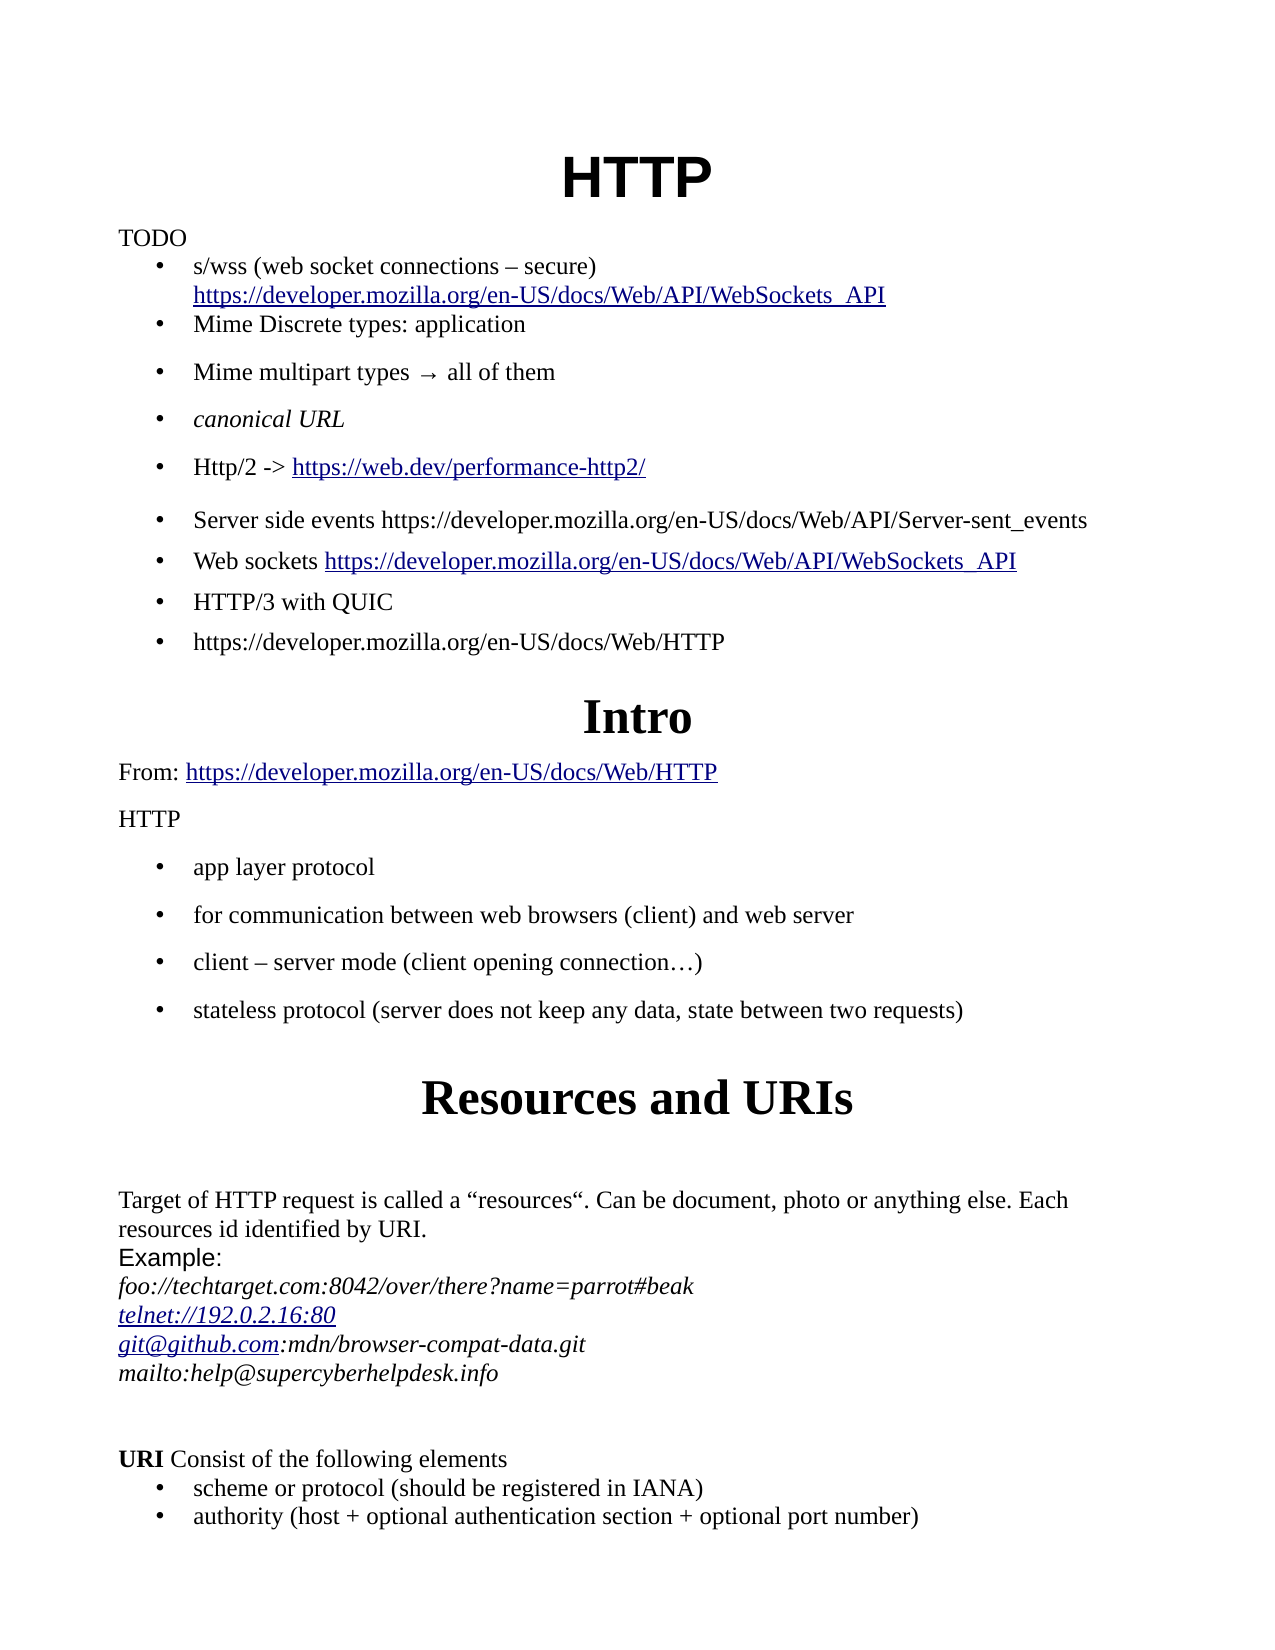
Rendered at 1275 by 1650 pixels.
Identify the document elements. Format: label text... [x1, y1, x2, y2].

subtitle Intro [118, 687, 1157, 744]
list client – server mode (client opening connection…) [156, 947, 1157, 976]
list for communication between web browsers (client) and web server [156, 900, 1157, 928]
list stateless protocol (server does not keep any data, state between two requests) [156, 995, 1157, 1024]
text URI Consist of the following elements [118, 1444, 1157, 1473]
title HTTP [118, 143, 1157, 210]
list Server side events https://developer.mozilla.org/en-US/docs/Web/API/Server-sent_events [156, 505, 1157, 534]
text From: https://developer.mozilla.org/en-US/docs/Web/HTTP [118, 757, 1157, 786]
list authority (host + optional authentication section + optional port number) [156, 1501, 1157, 1530]
text HTTP [118, 804, 1157, 833]
list scheme or protocol (should be registered in IANA) [156, 1473, 1157, 1501]
list Web sockets https://developer.mozilla.org/en-US/docs/Web/API/WebSockets_API [156, 546, 1157, 575]
list Mime multipart types → all of them [156, 357, 1157, 385]
list app layer protocol [156, 852, 1157, 881]
list Mime Discrete types: application [156, 309, 1157, 338]
list canonical URL [156, 404, 1157, 433]
list s/wss (web socket connections – secure) https://developer.mozilla.org/en-US/docs/Web/API/WebSockets_API [156, 251, 1157, 309]
list https://developer.mozilla.org/en-US/docs/Web/HTTP [156, 627, 1157, 656]
text TODO [118, 223, 1157, 251]
list HTTP/3 with QUIC [156, 587, 1157, 615]
subtitle Resources and URIs [118, 1067, 1157, 1125]
text Target of HTTP request is called a “resources“. Can be document, photo or anything else. Each resources id identified by URI. Example: foo://techtarget.com:8042/over/there?name=parrot#beak telnet://192.0.2.16:80 git@github.com:mdn/browser-compat-data.git mailto:help@supercyberhelpdesk.info [118, 1185, 1157, 1386]
list Http/2 -> https://web.dev/performance-http2/ [156, 452, 1157, 481]
